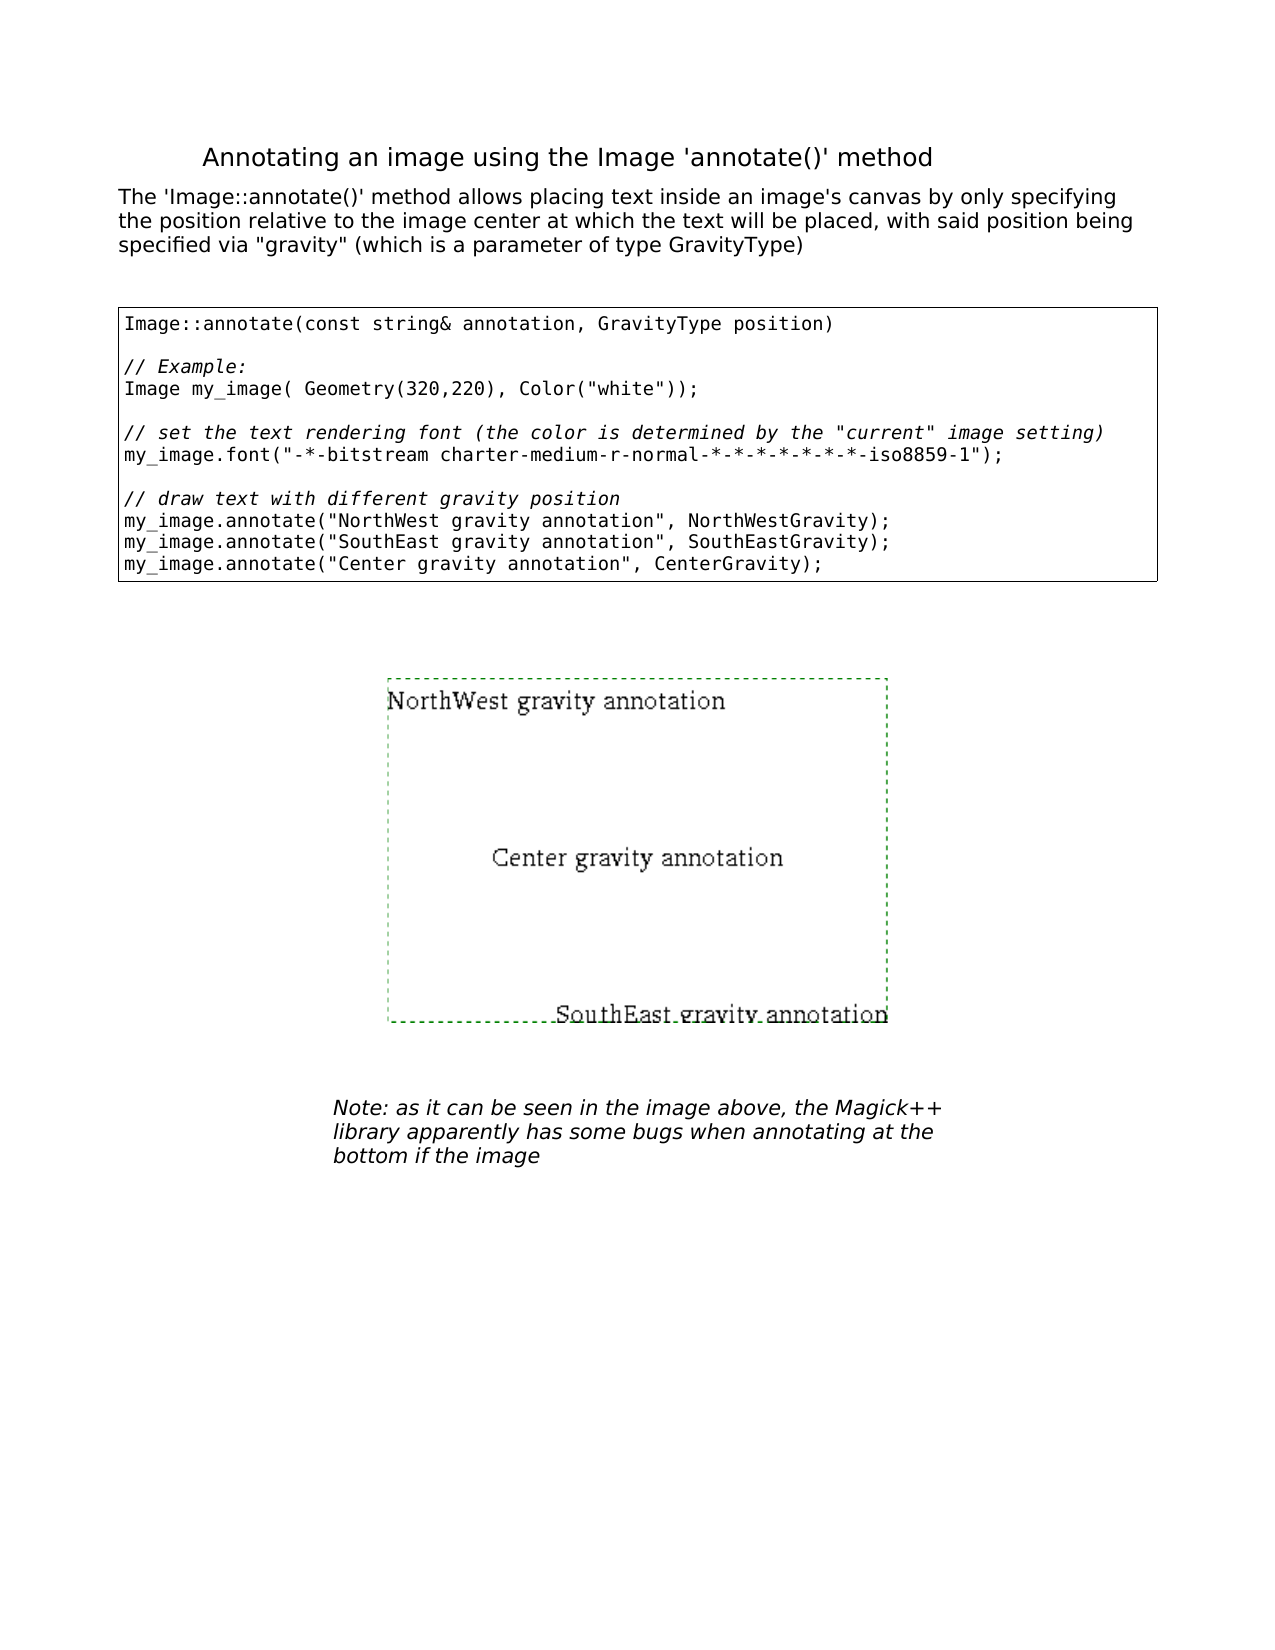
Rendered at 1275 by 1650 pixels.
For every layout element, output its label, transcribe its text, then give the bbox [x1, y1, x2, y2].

text Note: as it can be seen in the image above, the Magick++ library apparently has some bugs when annotating at the bottom if the image [333, 1096, 964, 1168]
text The 'Image::annotate()' method allows placing text inside an image's canvas by only specifying the position relative to the image center at which the text will be placed, with said position being specified via "gravity" (which is a parameter of type GravityType) [118, 185, 1157, 258]
subtitle Annotating an image using the Image 'annotate()' method [118, 143, 1157, 172]
table_header Image::annotate(const string& annotation, GravityType position) // Example: Image my_image( Geometry(320,220), Color("white")); // set the text rendering font (the color is determined by the "current" image setting) my_image.font("-*-bitstream charter-medium-r-normal-*-*-*-*-*-*-*-iso8859-1"); // draw text with different gravity position my_image.annotate("NorthWest gravity annotation", NorthWestGravity); my_image.annotate("SouthEast gravity annotation", SouthEastGravity); my_image.annotate("Center gravity annotation", CenterGravity); [119, 308, 1157, 581]
picture [387, 678, 888, 1023]
